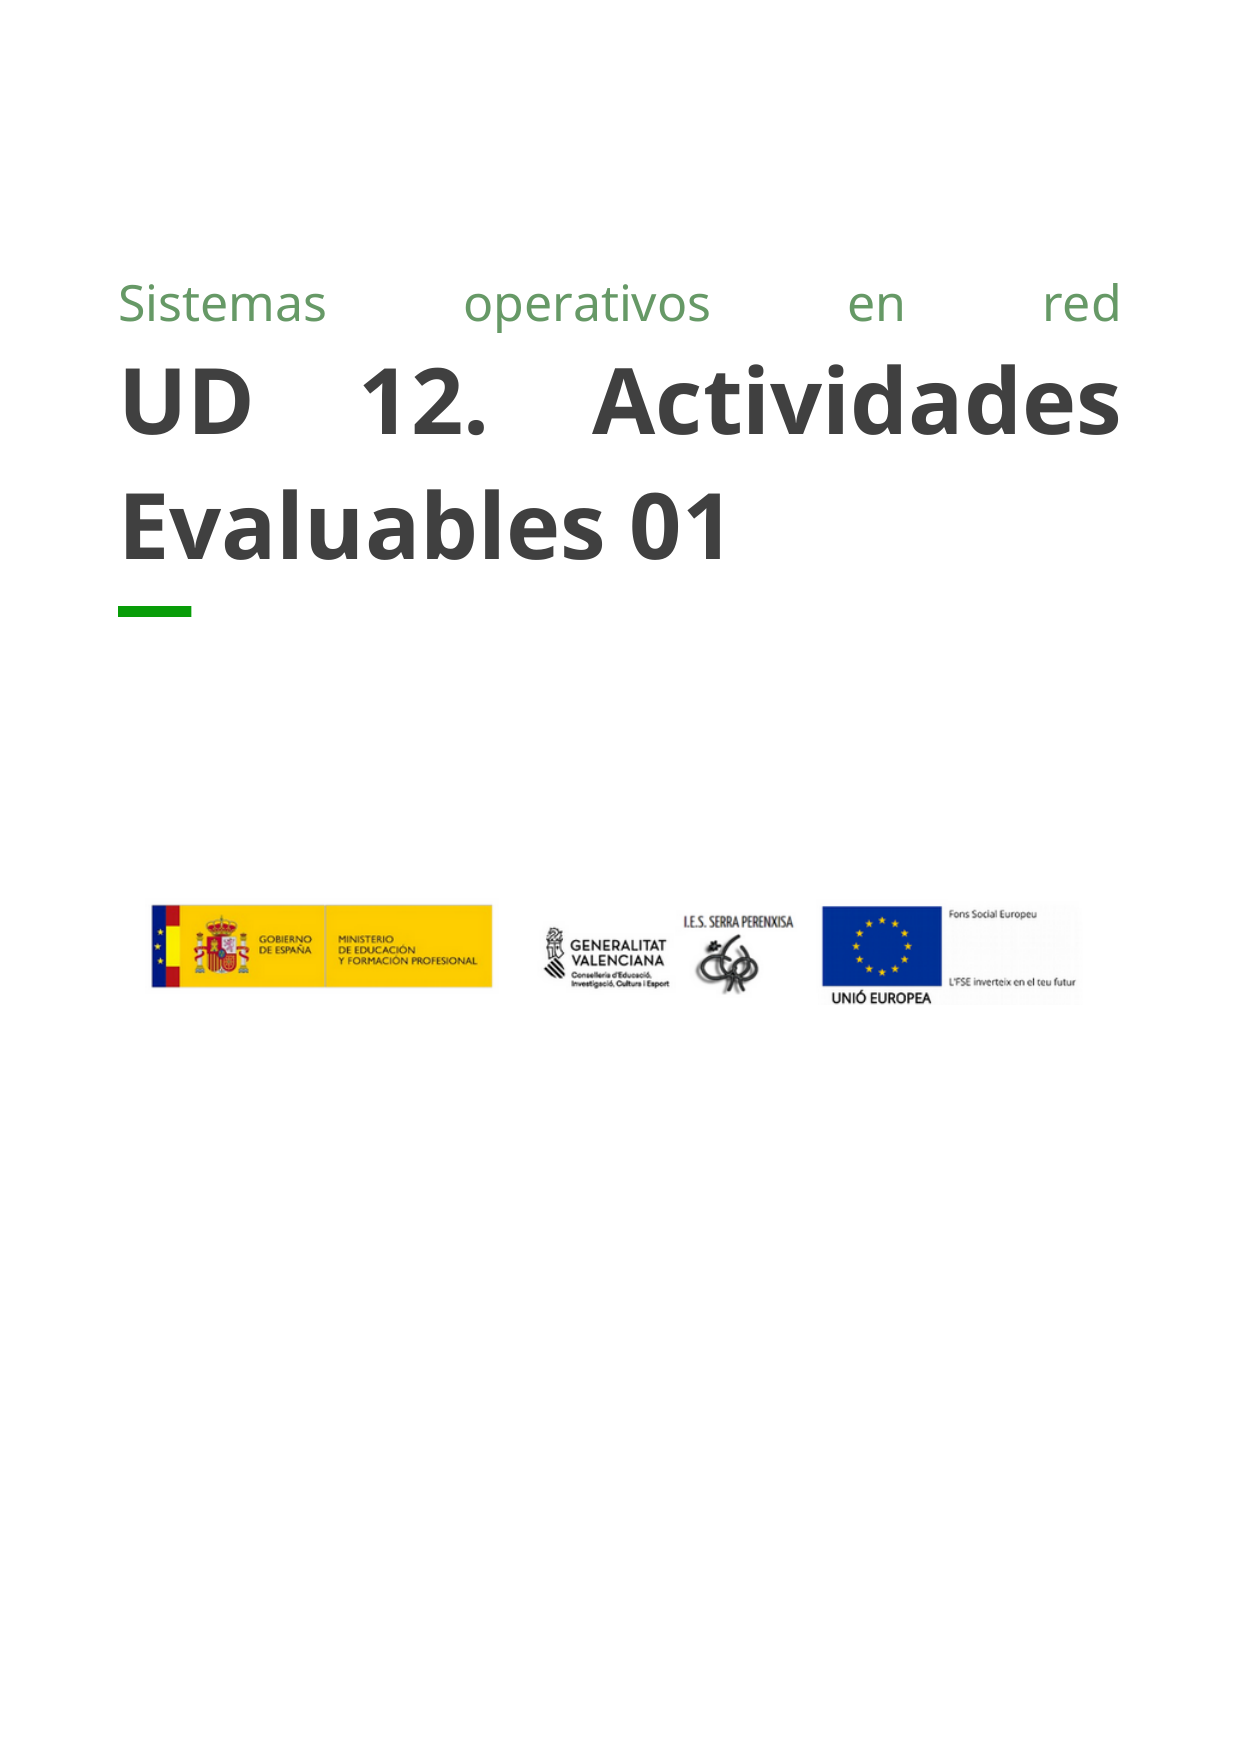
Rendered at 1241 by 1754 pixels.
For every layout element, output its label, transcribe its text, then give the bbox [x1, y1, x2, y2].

picture [118, 606, 192, 617]
title Sistemas operativos en red UD 12. Actividades Evaluables 01 [118, 268, 1122, 586]
picture [118, 885, 1123, 1005]
